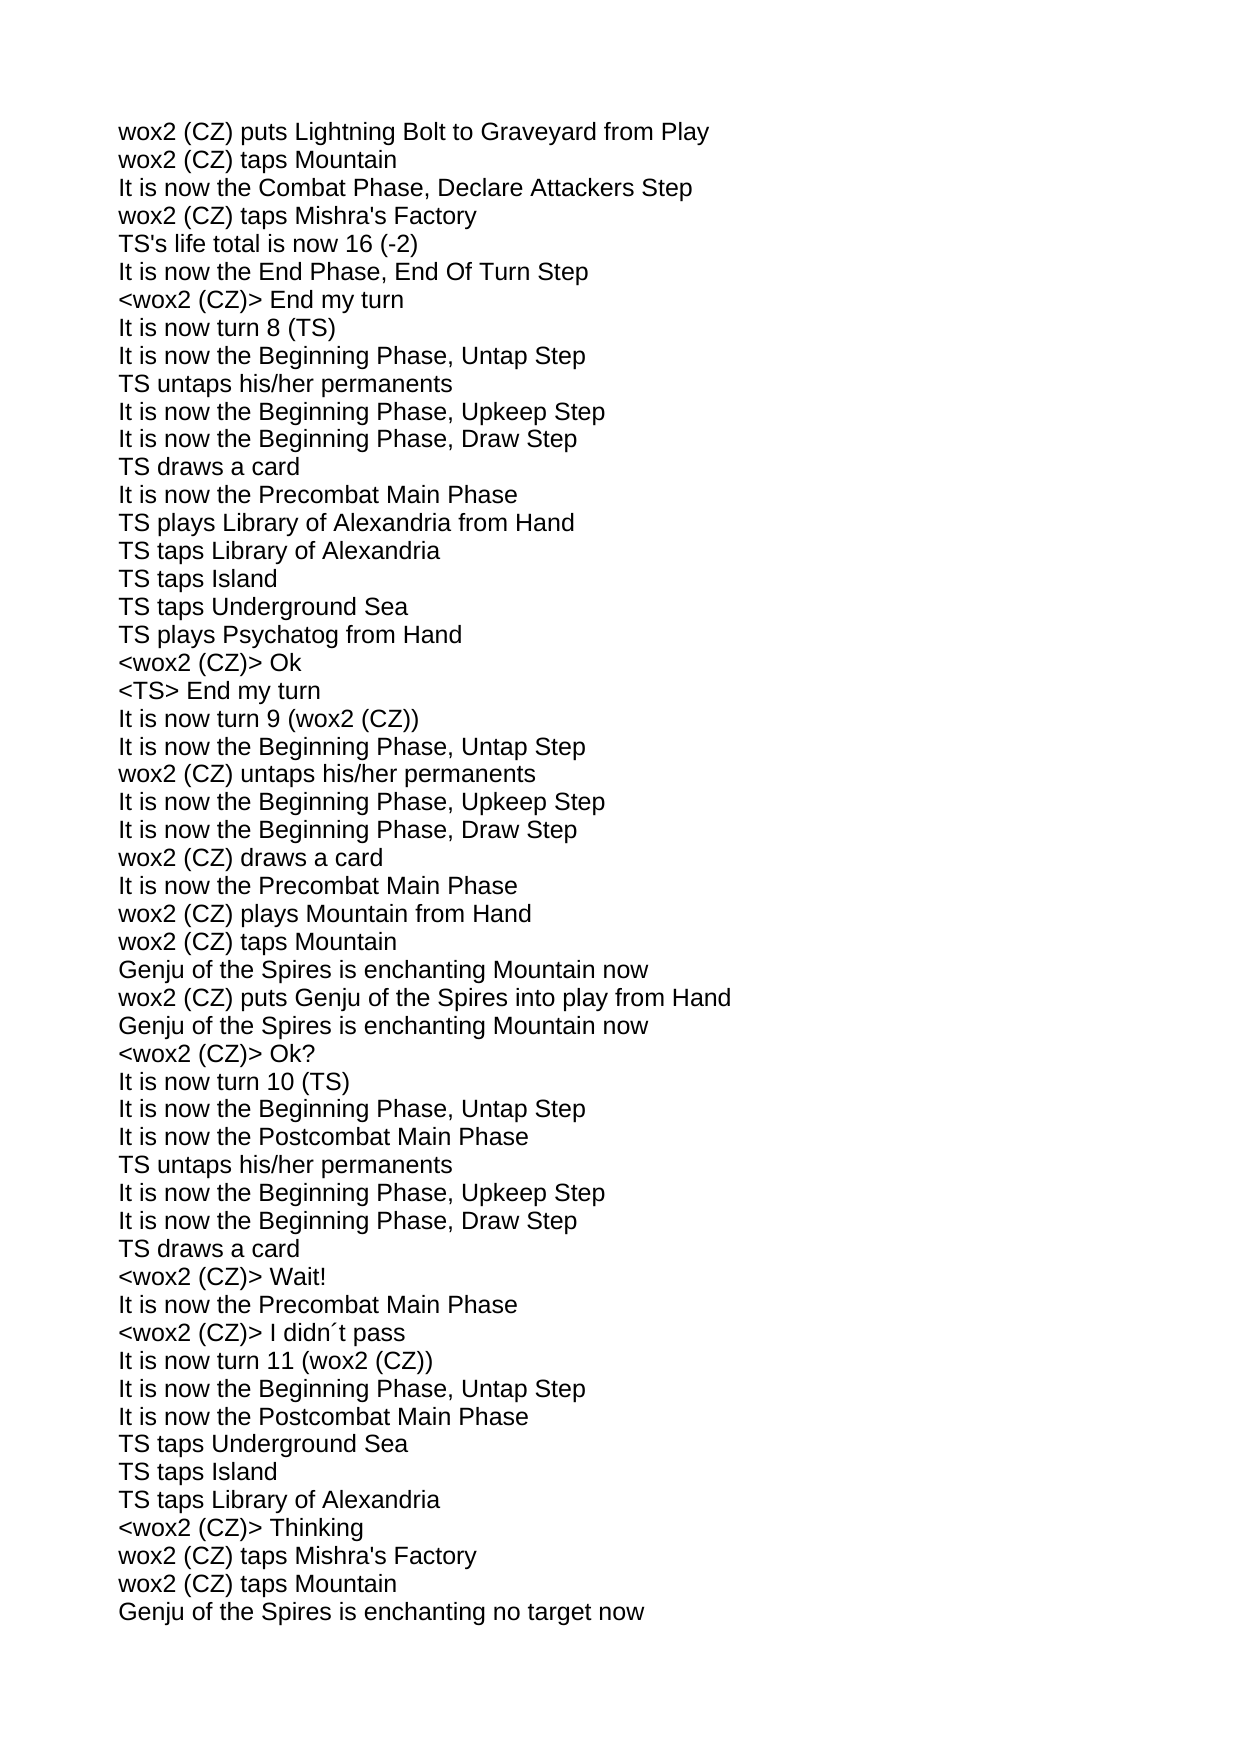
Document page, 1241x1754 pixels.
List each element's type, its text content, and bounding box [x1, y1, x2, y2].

text TS plays Library of Alexandria from Hand [118, 509, 1122, 537]
text <wox2 (CZ)> Ok [118, 648, 1122, 676]
text wox2 (CZ) taps Mountain [118, 1570, 1122, 1598]
text It is now the Beginning Phase, Untap Step [118, 732, 1122, 760]
text TS taps Island [118, 1458, 1122, 1486]
text It is now the Beginning Phase, Draw Step [118, 425, 1122, 453]
text It is now turn 8 (TS) [118, 313, 1122, 341]
text It is now the Beginning Phase, Draw Step [118, 816, 1122, 844]
text Genju of the Spires is enchanting Mountain now [118, 1011, 1122, 1039]
text TS untaps his/her permanents [118, 1151, 1122, 1179]
text It is now the Beginning Phase, Untap Step [118, 1374, 1122, 1402]
text Genju of the Spires is enchanting Mountain now [118, 956, 1122, 983]
text It is now turn 10 (TS) [118, 1067, 1122, 1095]
text It is now the Precombat Main Phase [118, 872, 1122, 900]
text It is now the Precombat Main Phase [118, 1291, 1122, 1318]
text <wox2 (CZ)> Thinking [118, 1514, 1122, 1542]
text It is now the Beginning Phase, Untap Step [118, 341, 1122, 369]
text wox2 (CZ) taps Mountain [118, 928, 1122, 956]
text It is now the Beginning Phase, Draw Step [118, 1207, 1122, 1235]
text TS taps Underground Sea [118, 593, 1122, 621]
text TS taps Island [118, 565, 1122, 593]
text TS draws a card [118, 1235, 1122, 1263]
text wox2 (CZ) taps Mountain [118, 146, 1122, 174]
text TS's life total is now 16 (-2) [118, 230, 1122, 258]
text TS plays Psychatog from Hand [118, 621, 1122, 648]
text TS untaps his/her permanents [118, 369, 1122, 397]
text TS draws a card [118, 453, 1122, 481]
text TS taps Underground Sea [118, 1430, 1122, 1458]
text wox2 (CZ) plays Mountain from Hand [118, 900, 1122, 928]
text It is now the Beginning Phase, Upkeep Step [118, 397, 1122, 425]
text wox2 (CZ) draws a card [118, 844, 1122, 872]
text It is now the Beginning Phase, Untap Step [118, 1095, 1122, 1123]
text <wox2 (CZ)> Wait! [118, 1263, 1122, 1291]
text Genju of the Spires is enchanting no target now [118, 1598, 1122, 1626]
text wox2 (CZ) taps Mishra's Factory [118, 202, 1122, 230]
text It is now turn 11 (wox2 (CZ)) [118, 1346, 1122, 1374]
text It is now turn 9 (wox2 (CZ)) [118, 704, 1122, 732]
text It is now the Postcombat Main Phase [118, 1402, 1122, 1430]
text <wox2 (CZ)> End my turn [118, 286, 1122, 313]
text It is now the Beginning Phase, Upkeep Step [118, 788, 1122, 816]
text wox2 (CZ) puts Lightning Bolt to Graveyard from Play [118, 118, 1122, 146]
text TS taps Library of Alexandria [118, 1486, 1122, 1514]
text It is now the Postcombat Main Phase [118, 1123, 1122, 1151]
text It is now the Combat Phase, Declare Attackers Step [118, 174, 1122, 202]
text <wox2 (CZ)> Ok? [118, 1039, 1122, 1067]
text TS taps Library of Alexandria [118, 537, 1122, 565]
text It is now the End Phase, End Of Turn Step [118, 258, 1122, 286]
text wox2 (CZ) taps Mishra's Factory [118, 1542, 1122, 1570]
text wox2 (CZ) untaps his/her permanents [118, 760, 1122, 788]
text <TS> End my turn [118, 676, 1122, 704]
text It is now the Precombat Main Phase [118, 481, 1122, 509]
text It is now the Beginning Phase, Upkeep Step [118, 1179, 1122, 1207]
text wox2 (CZ) puts Genju of the Spires into play from Hand [118, 983, 1122, 1011]
text <wox2 (CZ)> I didn´t pass [118, 1318, 1122, 1346]
